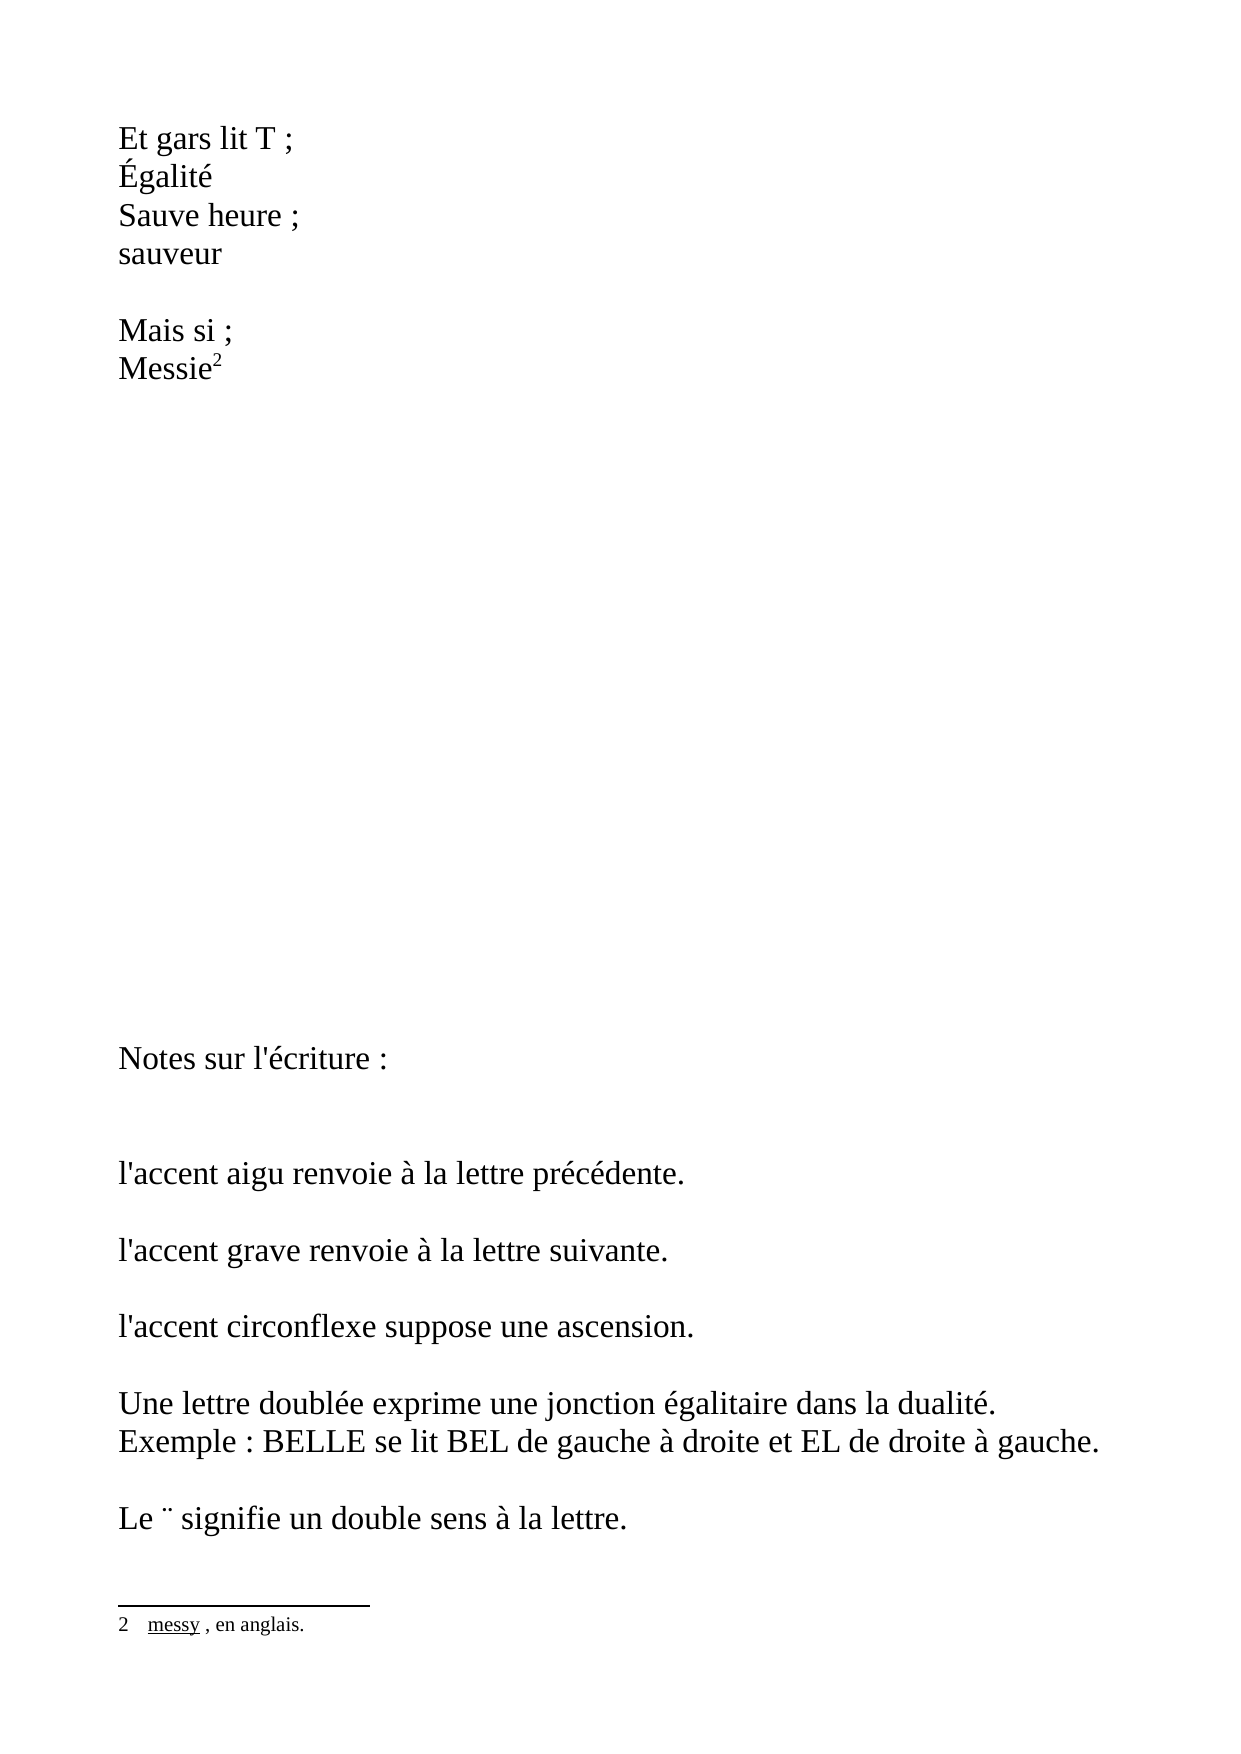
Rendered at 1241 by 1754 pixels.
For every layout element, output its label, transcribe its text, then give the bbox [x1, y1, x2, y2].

text Mais si ; [118, 310, 1122, 348]
text messy , en anglais. [118, 1612, 1122, 1636]
text l'accent grave renvoie à la lettre suivante. [118, 1230, 1122, 1268]
text Sauve heure ; [118, 195, 1122, 233]
text l'accent aigu renvoie à la lettre précédente. [118, 1153, 1122, 1191]
text Égalité [118, 156, 1122, 195]
text Une lettre doublée exprime une jonction égalitaire dans la dualité. [118, 1383, 1122, 1421]
text Notes sur l'écriture : [118, 1038, 1122, 1076]
text Et gars lit T ; [118, 118, 1122, 156]
text Messie [118, 348, 1122, 386]
text sauveur [118, 233, 1122, 271]
text l'accent circonflexe suppose une ascension. [118, 1306, 1122, 1345]
text Le ¨ signifie un double sens à la lettre. [118, 1498, 1122, 1536]
text Exemple : BELLE se lit BEL de gauche à droite et EL de droite à gauche. [118, 1421, 1122, 1460]
